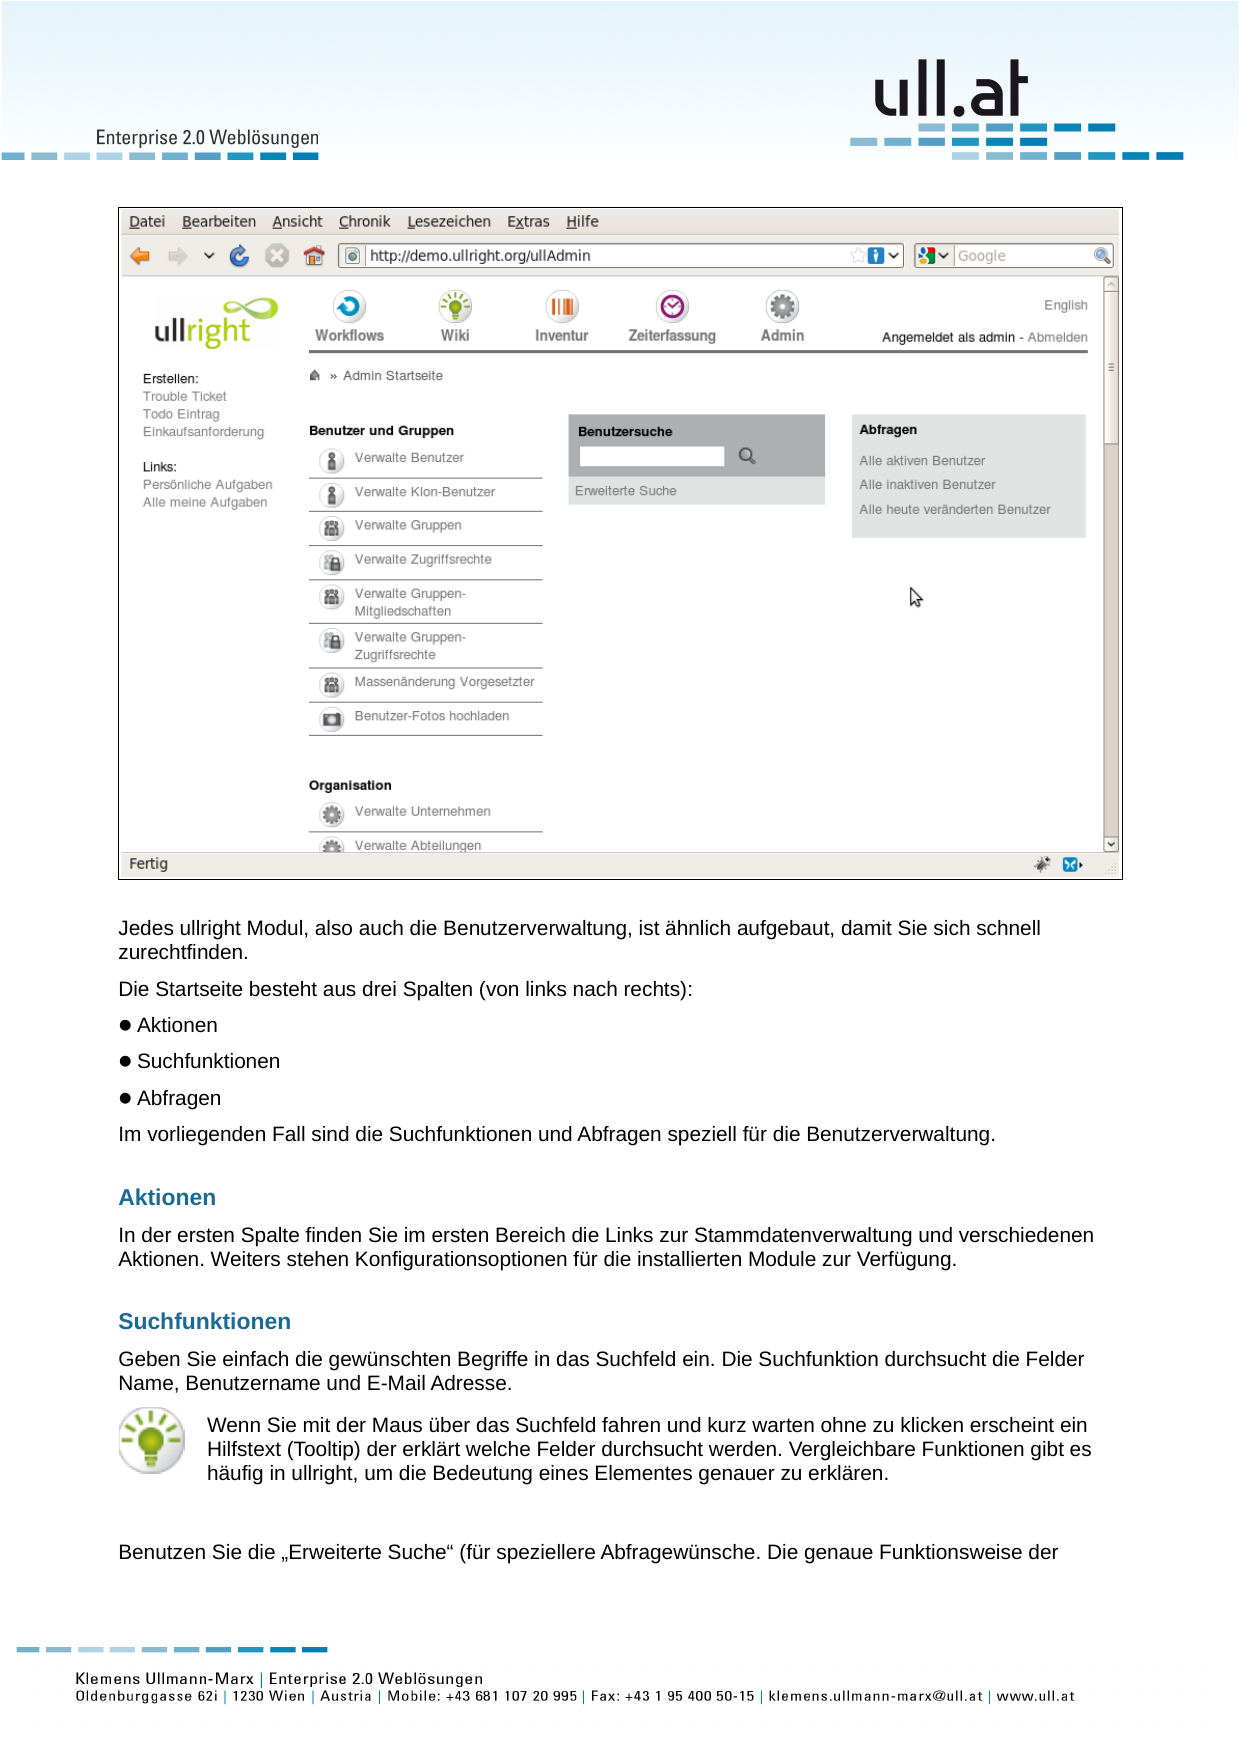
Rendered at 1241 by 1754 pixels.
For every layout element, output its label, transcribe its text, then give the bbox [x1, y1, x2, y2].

text Wenn Sie mit der Maus über das Suchfeld fahren und kurz warten ohne zu klicken erscheint ein Hilfstext (Tooltip) der erklärt welche Felder durchsucht werden. Vergleichbare Funktionen gibt es häufig in ullright, um die Bedeutung eines Elementes genauer zu erklären. [119, 1407, 1122, 1491]
list Suchfunktionen [118, 1049, 1122, 1073]
text Die Startseite besteht aus drei Spalten (von links nach rechts): [118, 976, 1122, 1000]
text Jedes ullright Modul, also auch die Benutzerverwaltung, ist ähnlich aufgebaut, damit Sie sich schnell zurechtfinden. [118, 916, 1122, 964]
text Geben Sie einfach die gewünschten Begriffe in das Suchfeld ein. Die Suchfunktion durchsucht die Felder Name, Benutzername und E-Mail Adresse. [118, 1347, 1122, 1395]
text Im vorliegenden Fall sind die Suchfunktionen und Abfragen speziell für die Benutzerverwaltung. [118, 1122, 1122, 1146]
picture [1, 1, 1239, 160]
picture [121, 209, 1119, 877]
subtitle Suchfunktionen [118, 1308, 1122, 1334]
text In der ersten Spalte finden Sie im ersten Bereich die Links zur Stammdatenverwaltung und verschiedenen Aktionen. Weiters stehen Konfigurationsoptionen für die installierten Module zur Verfügung. [118, 1222, 1122, 1270]
list Abfragen [118, 1086, 1122, 1110]
list Aktionen [118, 1013, 1122, 1037]
picture [16, 1647, 1230, 1745]
text Benutzen Sie die „Erweiterte Suche“ (für speziellere Abfragewünsche. Die genaue Funktionsweise der [118, 1540, 1122, 1564]
subtitle Aktionen [118, 1184, 1122, 1210]
